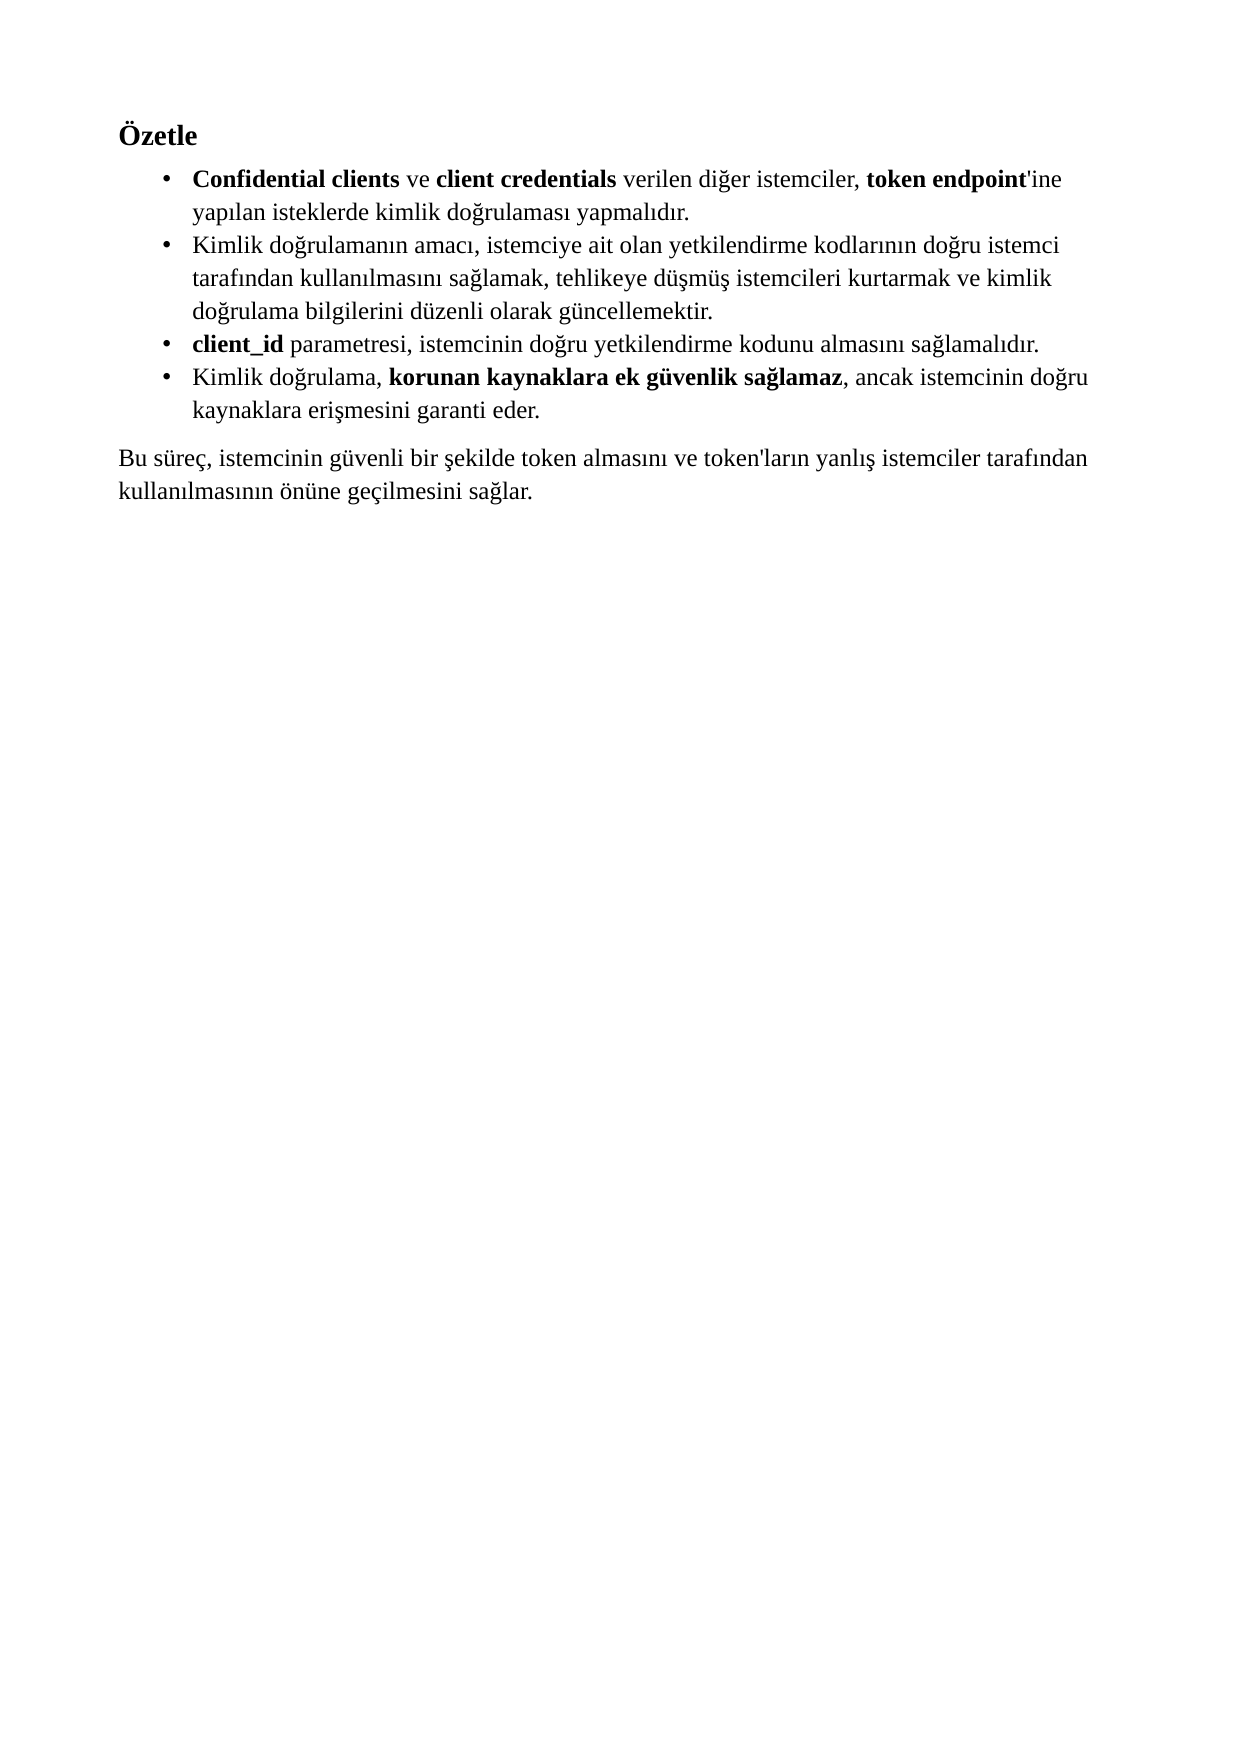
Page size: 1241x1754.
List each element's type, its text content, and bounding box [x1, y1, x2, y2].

list client_id parametresi, istemcinin doğru yetkilendirme kodunu almasını sağlamalıdır. [162, 329, 1122, 358]
list Kimlik doğrulama, korunan kaynaklara ek güvenlik sağlamaz, ancak istemcinin doğru kaynaklara erişmesini garanti eder. [162, 362, 1122, 424]
text Bu süreç, istemcinin güvenli bir şekilde token almasını ve token'ların yanlış istemciler tarafından kullanılmasının önüne geçilmesini sağlar. [118, 443, 1122, 505]
list Confidential clients ve client credentials verilen diğer istemciler, token endpoint'ine yapılan isteklerde kimlik doğrulaması yapmalıdır. [162, 164, 1122, 226]
list Kimlik doğrulamanın amacı, istemciye ait olan yetkilendirme kodlarının doğru istemci tarafından kullanılmasını sağlamak, tehlikeye düşmüş istemcileri kurtarmak ve kimlik doğrulama bilgilerini düzenli olarak güncellemektir. [162, 230, 1122, 325]
subtitle Özetle [118, 118, 1122, 152]
